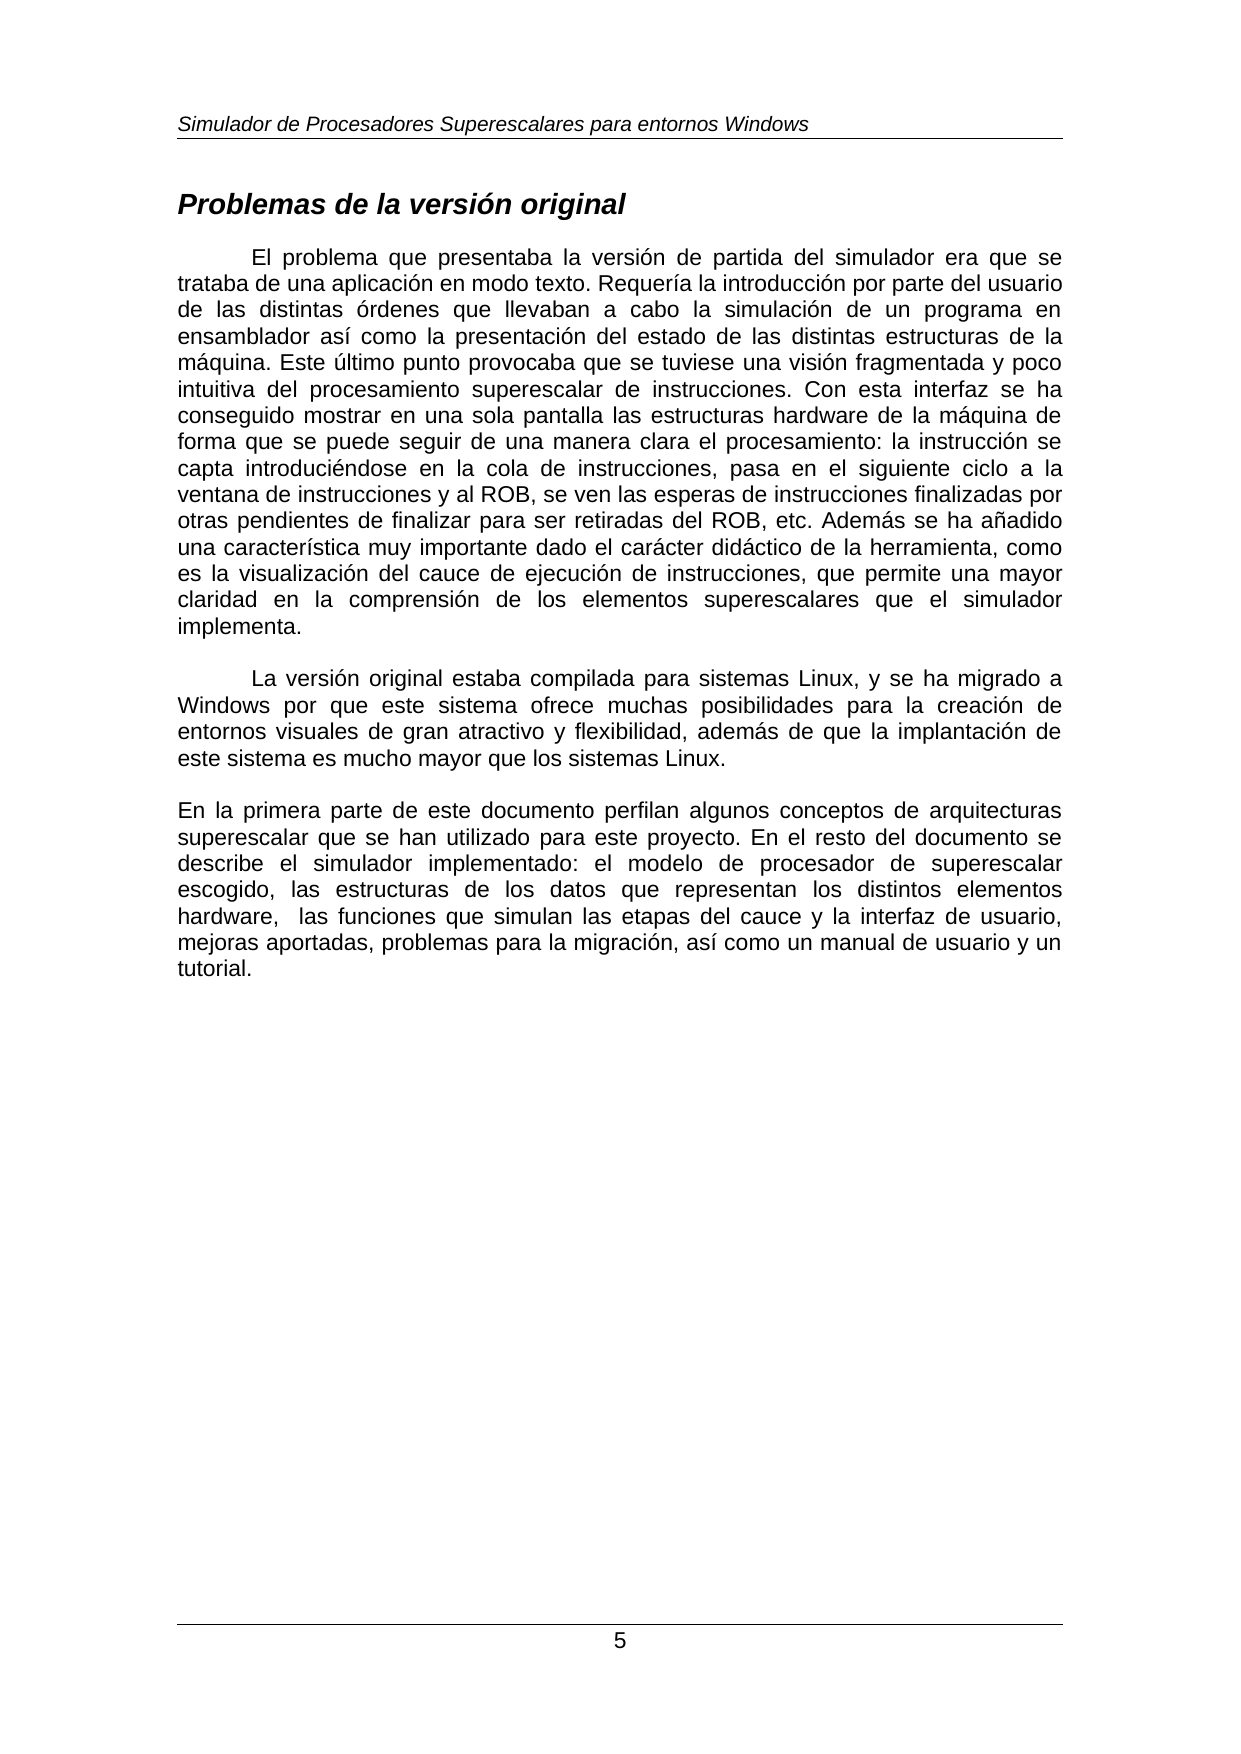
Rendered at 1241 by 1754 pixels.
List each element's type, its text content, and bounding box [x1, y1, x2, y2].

text En la primera parte de este documento perfilan algunos conceptos de arquitecturas superescalar que se han utilizado para este proyecto. En el resto del documento se describe el simulador implementado: el modelo de procesador de superescalar escogido, las estructuras de los datos que representan los distintos elementos hardware, las funciones que simulan las etapas del cauce y la interfaz de usuario, mejoras aportadas, problemas para la migración, así como un manual de usuario y un tutorial. [177, 797, 1063, 982]
text El problema que presentaba la versión de partida del simulador era que se trataba de una aplicación en modo texto. Requería la introducción por parte del usuario de las distintas órdenes que llevaban a cabo la simulación de un programa en ensamblador así como la presentación del estado de las distintas estructuras de la máquina. Este último punto provocaba que se tuviese una visión fragmentada y poco intuitiva del procesamiento superescalar de instrucciones. Con esta interfaz se ha conseguido mostrar en una sola pantalla las estructuras hardware de la máquina de forma que se puede seguir de una manera clara el procesamiento: la instrucción se capta introduciéndose en la cola de instrucciones, pasa en el siguiente ciclo a la ventana de instrucciones y al ROB, se ven las esperas de instrucciones finalizadas por otras pendientes de finalizar para ser retiradas del ROB, etc. Además se ha añadido una característica muy importante dado el carácter didáctico de la herramienta, como es la visualización del cauce de ejecución de instrucciones, que permite una mayor claridad en la comprensión de los elementos superescalares que el simulador implementa. [177, 244, 1063, 639]
subtitle Problemas de la versión original [177, 187, 1063, 221]
text La versión original estaba compilada para sistemas Linux, y se ha migrado a Windows por que este sistema ofrece muchas posibilidades para la creación de entornos visuales de gran atractivo y flexibilidad, además de que la implantación de este sistema es mucho mayor que los sistemas Linux. [177, 665, 1063, 771]
